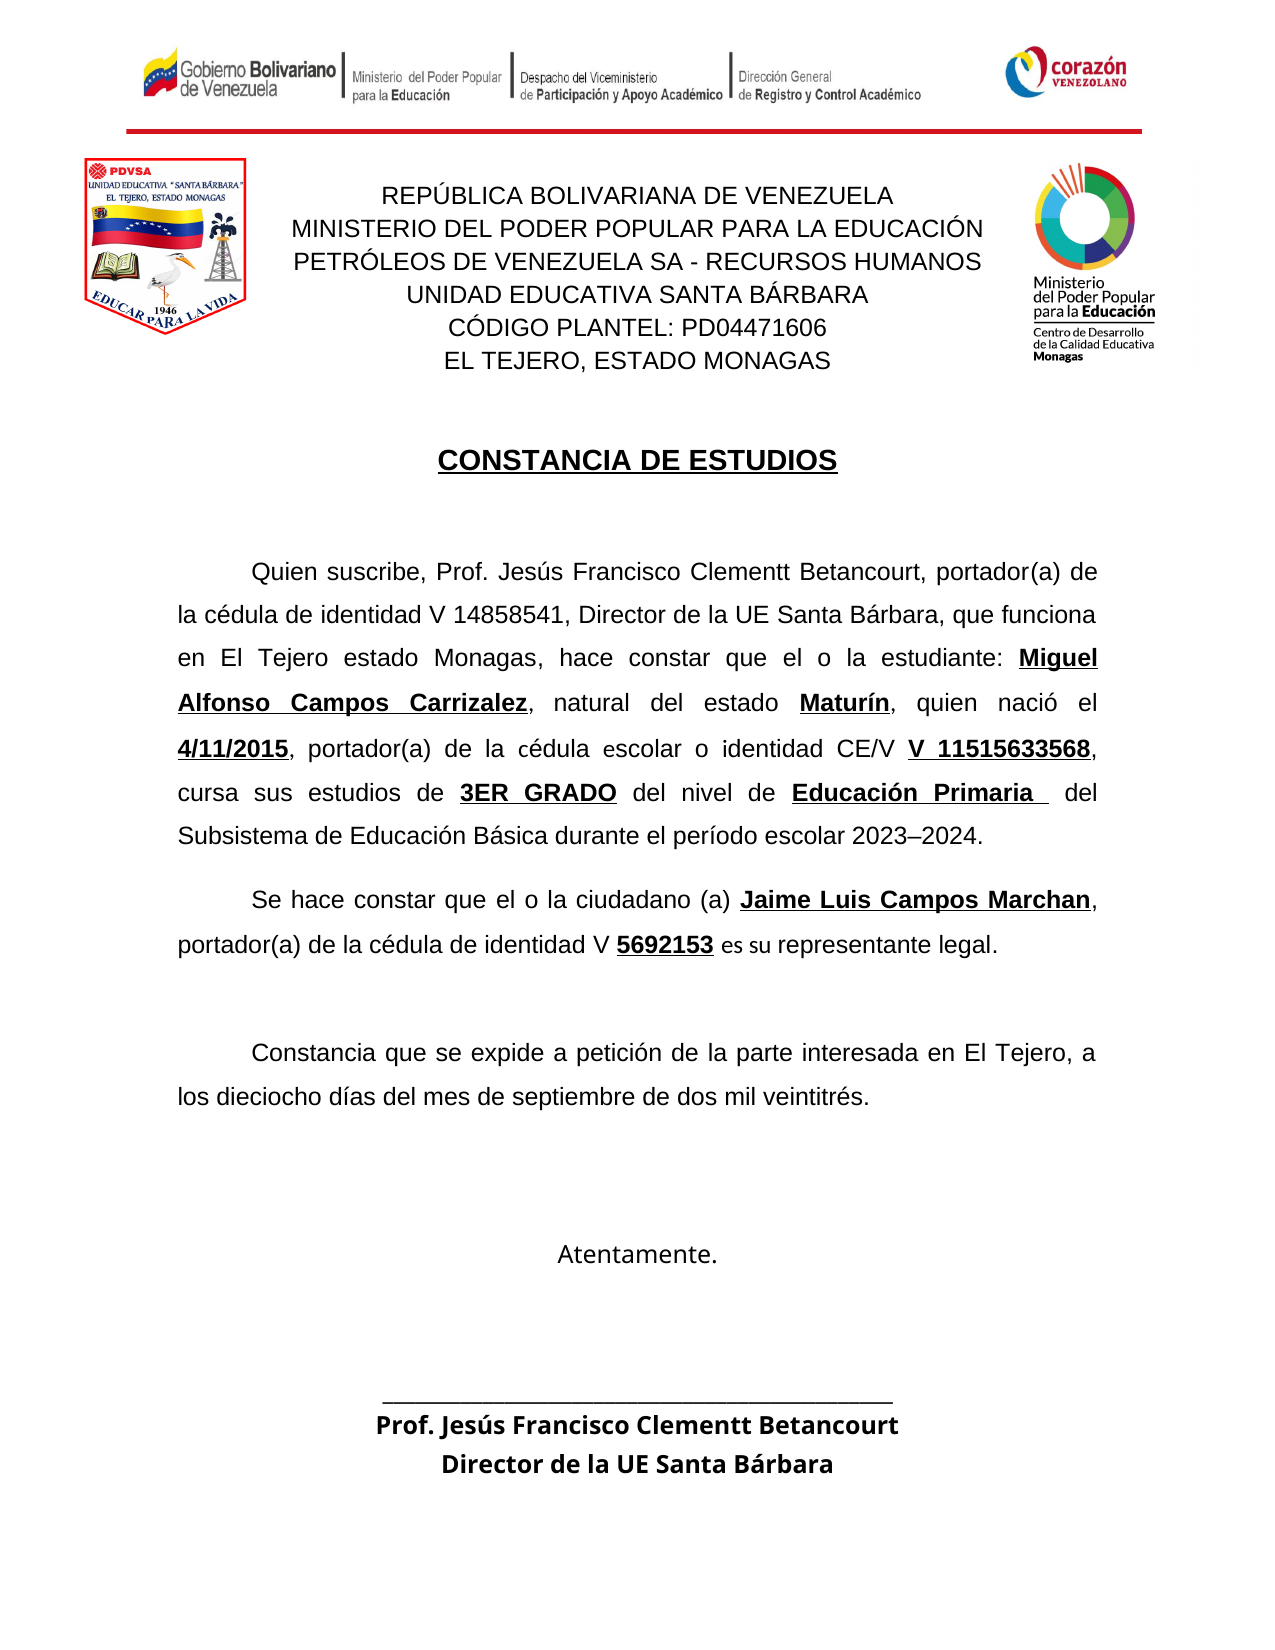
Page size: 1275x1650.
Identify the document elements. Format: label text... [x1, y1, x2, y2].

text EL TEJERO, ESTADO MONAGAS [177, 346, 978, 374]
text Atentamente. [177, 1237, 1098, 1271]
subtitle PETRÓLEOS DE VENEZUELA SA - RECURSOS HUMANOS [252, 247, 978, 275]
text CÓDIGO PLANTEL: PD04471606 [177, 313, 978, 341]
subtitle CONSTANCIA DE ESTUDIOS [177, 443, 1098, 476]
picture [978, 153, 1200, 377]
picture [79, 158, 252, 335]
text Constancia que se expide a petición de la parte interesada en El Tejero, a los dieciocho días del mes de septiembre de dos mil veintitrés. [177, 1038, 1098, 1110]
subtitle REPÚBLICA BOLIVARIANA DE VENEZUELA [252, 181, 978, 209]
text UNIDAD EDUCATIVA SANTA BÁRBARA [252, 280, 978, 308]
text Prof. Jesús Francisco Clementt Betancourt [177, 1407, 1098, 1441]
text Director de la UE Santa Bárbara [177, 1447, 1098, 1481]
text Se hace constar que el o la ciudadano (a) Jaime Luis Campos Marchan, portador(a) de la cédula de identidad V 5692153 es su representante legal. [177, 885, 1098, 959]
text Quien suscribe, Prof. Jesús Francisco Clementt Betancourt, portador(a) de la cédula de identidad V 14858541, Director de la UE Santa Bárbara, que funciona en El Tejero estado Monagas, hace constar que el o la estudiante: Miguel Alfonso Campos Carrizalez, natural del estado Maturín, quien nació el 4/11/2015, portador(a) de la cédula escolar o identidad CE/V V 11515633568, cursa sus estudios de 3ER GRADO del nivel de Educación Primaria del Subsistema de Educación Básica durante el período escolar 2023–2024. [177, 557, 1098, 849]
text ______________________________________________ [177, 1373, 1098, 1407]
picture [126, 11, 1142, 134]
subtitle MINISTERIO DEL PODER POPULAR PARA LA EDUCACIÓN [252, 214, 978, 242]
